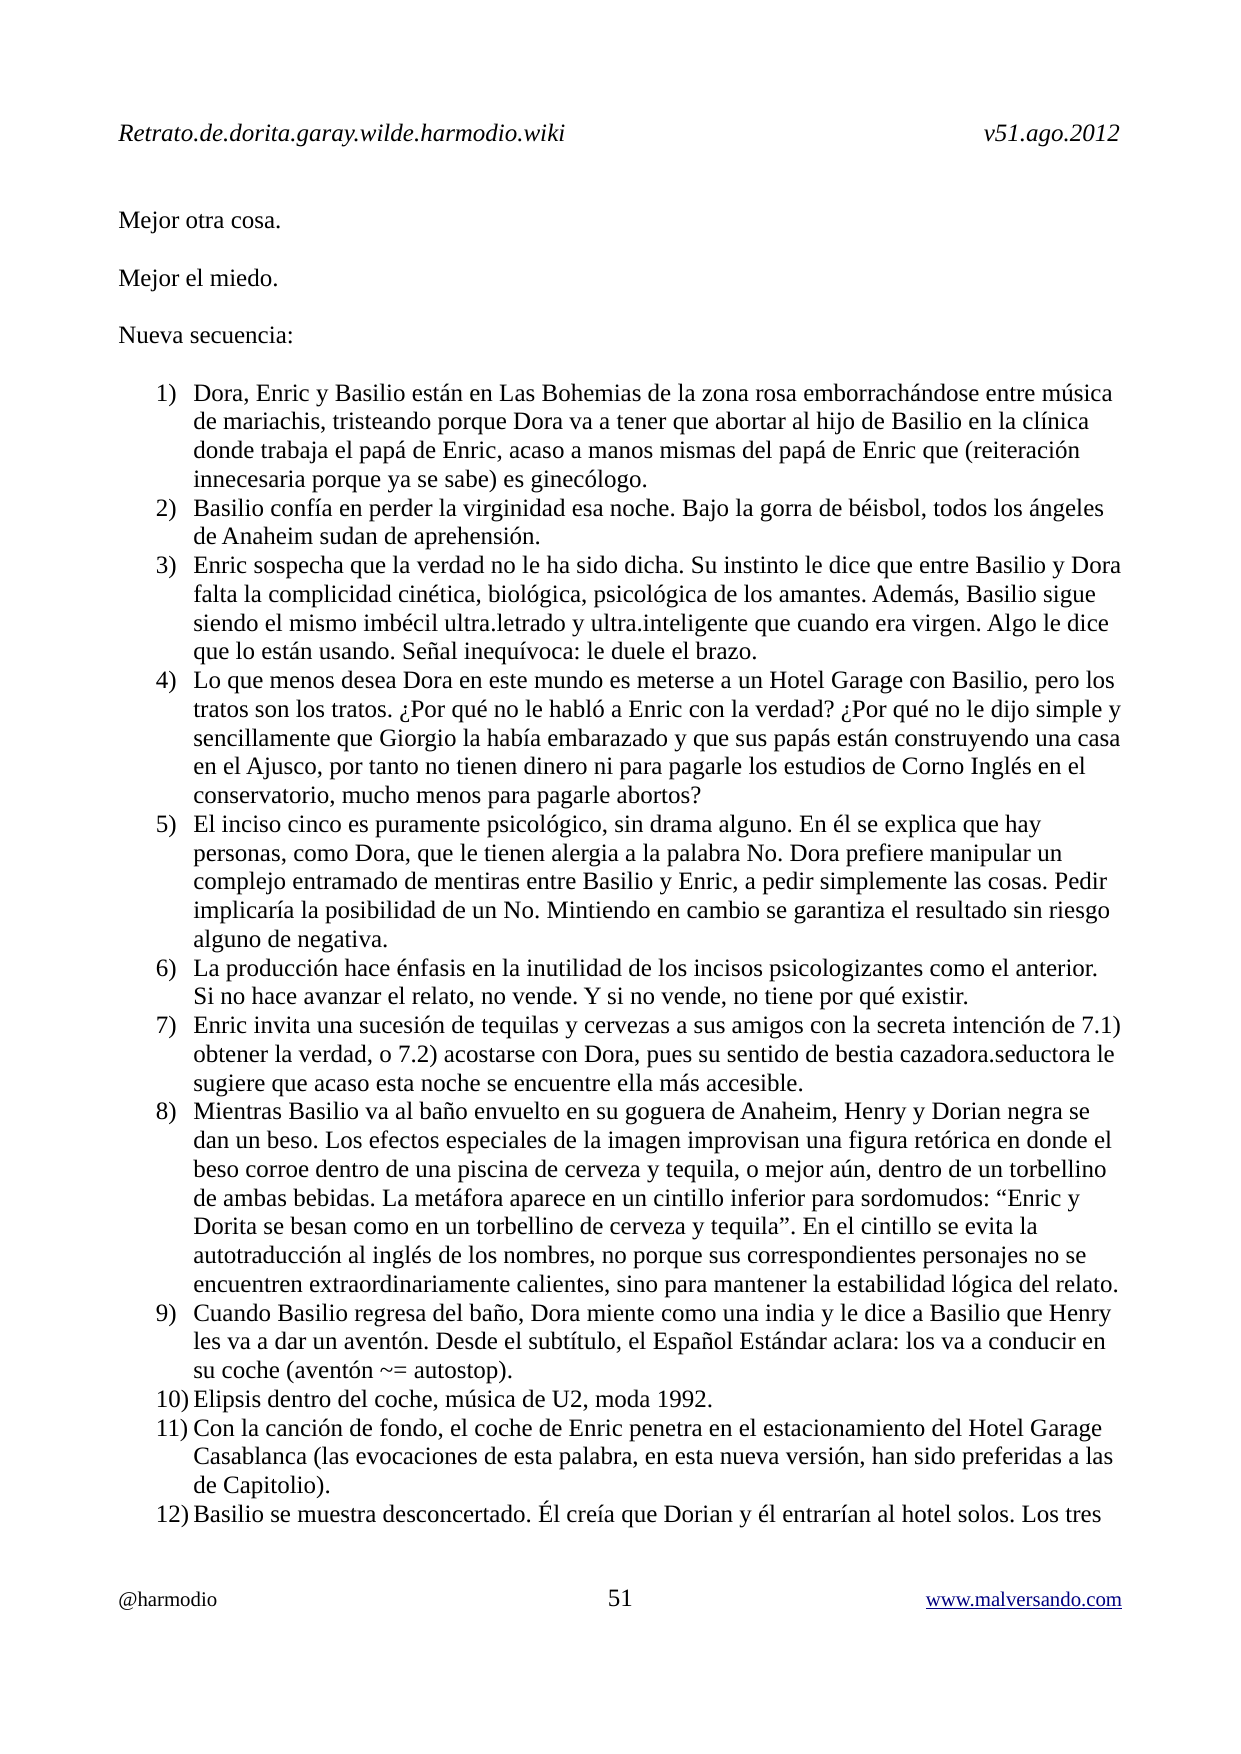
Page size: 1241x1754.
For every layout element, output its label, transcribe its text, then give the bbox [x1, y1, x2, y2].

list Enric sospecha que la verdad no le ha sido dicha. Su instinto le dice que entre Basilio y Dora falta la complicidad cinética, biológica, psicológica de los amantes. Además, Basilio sigue siendo el mismo imbécil ultra.letrado y ultra.inteligente que cuando era virgen. Algo le dice que lo están usando. Señal inequívoca: le duele el brazo. [156, 550, 1122, 665]
list Elipsis dentro del coche, música de U2, moda 1992. [156, 1384, 1122, 1413]
list Basilio confía en perder la virginidad esa noche. Bajo la gorra de béisbol, todos los ángeles de Anaheim sudan de aprehensión. [156, 493, 1122, 550]
list Con la canción de fondo, el coche de Enric penetra en el estacionamiento del Hotel Garage Casablanca (las evocaciones de esta palabra, en esta nueva versión, han sido preferidas a las de Capitolio). [156, 1413, 1122, 1499]
text Nueva secuencia: [118, 320, 1122, 349]
list Mientras Basilio va al baño envuelto en su goguera de Anaheim, Henry y Dorian negra se dan un beso. Los efectos especiales de la imagen improvisan una figura retórica en donde el beso corroe dentro de una piscina de cerveza y tequila, o mejor aún, dentro de un torbellino de ambas bebidas. La metáfora aparece en un cintillo inferior para sordomudos: “Enric y Dorita se besan como en un torbellino de cerveza y tequila”. En el cintillo se evita la autotraducción al inglés de los nombres, no porque sus correspondientes personajes no se encuentren extraordinariamente calientes, sino para mantener la estabilidad lógica del relato. [156, 1096, 1122, 1298]
list Lo que menos desea Dora en este mundo es meterse a un Hotel Garage con Basilio, pero los tratos son los tratos. ¿Por qué no le habló a Enric con la verdad? ¿Por qué no le dijo simple y sencillamente que Giorgio la había embarazado y que sus papás están construyendo una casa en el Ajusco, por tanto no tienen dinero ni para pagarle los estudios de Corno Inglés en el conservatorio, mucho menos para pagarle abortos? [156, 665, 1122, 809]
text Mejor otra cosa. [118, 205, 1122, 234]
list La producción hace énfasis en la inutilidad de los incisos psicologizantes como el anterior. Si no hace avanzar el relato, no vende. Y si no vende, no tiene por qué existir. [156, 953, 1122, 1010]
list El inciso cinco es puramente psicológico, sin drama alguno. En él se explica que hay personas, como Dora, que le tienen alergia a la palabra No. Dora prefiere manipular un complejo entramado de mentiras entre Basilio y Enric, a pedir simplemente las cosas. Pedir implicaría la posibilidad de un No. Mintiendo en cambio se garantiza el resultado sin riesgo alguno de negativa. [156, 809, 1122, 953]
list Dora, Enric y Basilio están en Las Bohemias de la zona rosa emborrachándose entre música de mariachis, tristeando porque Dora va a tener que abortar al hijo de Basilio en la clínica donde trabaja el papá de Enric, acaso a manos mismas del papá de Enric que (reiteración innecesaria porque ya se sabe) es ginecólogo. [156, 378, 1122, 493]
list Cuando Basilio regresa del baño, Dora miente como una india y le dice a Basilio que Henry les va a dar un aventón. Desde el subtítulo, el Español Estándar aclara: los va a conducir en su coche (aventón ~= autostop). [156, 1298, 1122, 1384]
text Mejor el miedo. [118, 263, 1122, 291]
list Basilio se muestra desconcertado. Él creía que Dorian y él entrarían al hotel solos. Los tres [156, 1499, 1122, 1528]
list Enric invita una sucesión de tequilas y cervezas a sus amigos con la secreta intención de 7.1) obtener la verdad, o 7.2) acostarse con Dora, pues su sentido de bestia cazadora.seductora le sugiere que acaso esta noche se encuentre ella más accesible. [156, 1010, 1122, 1096]
